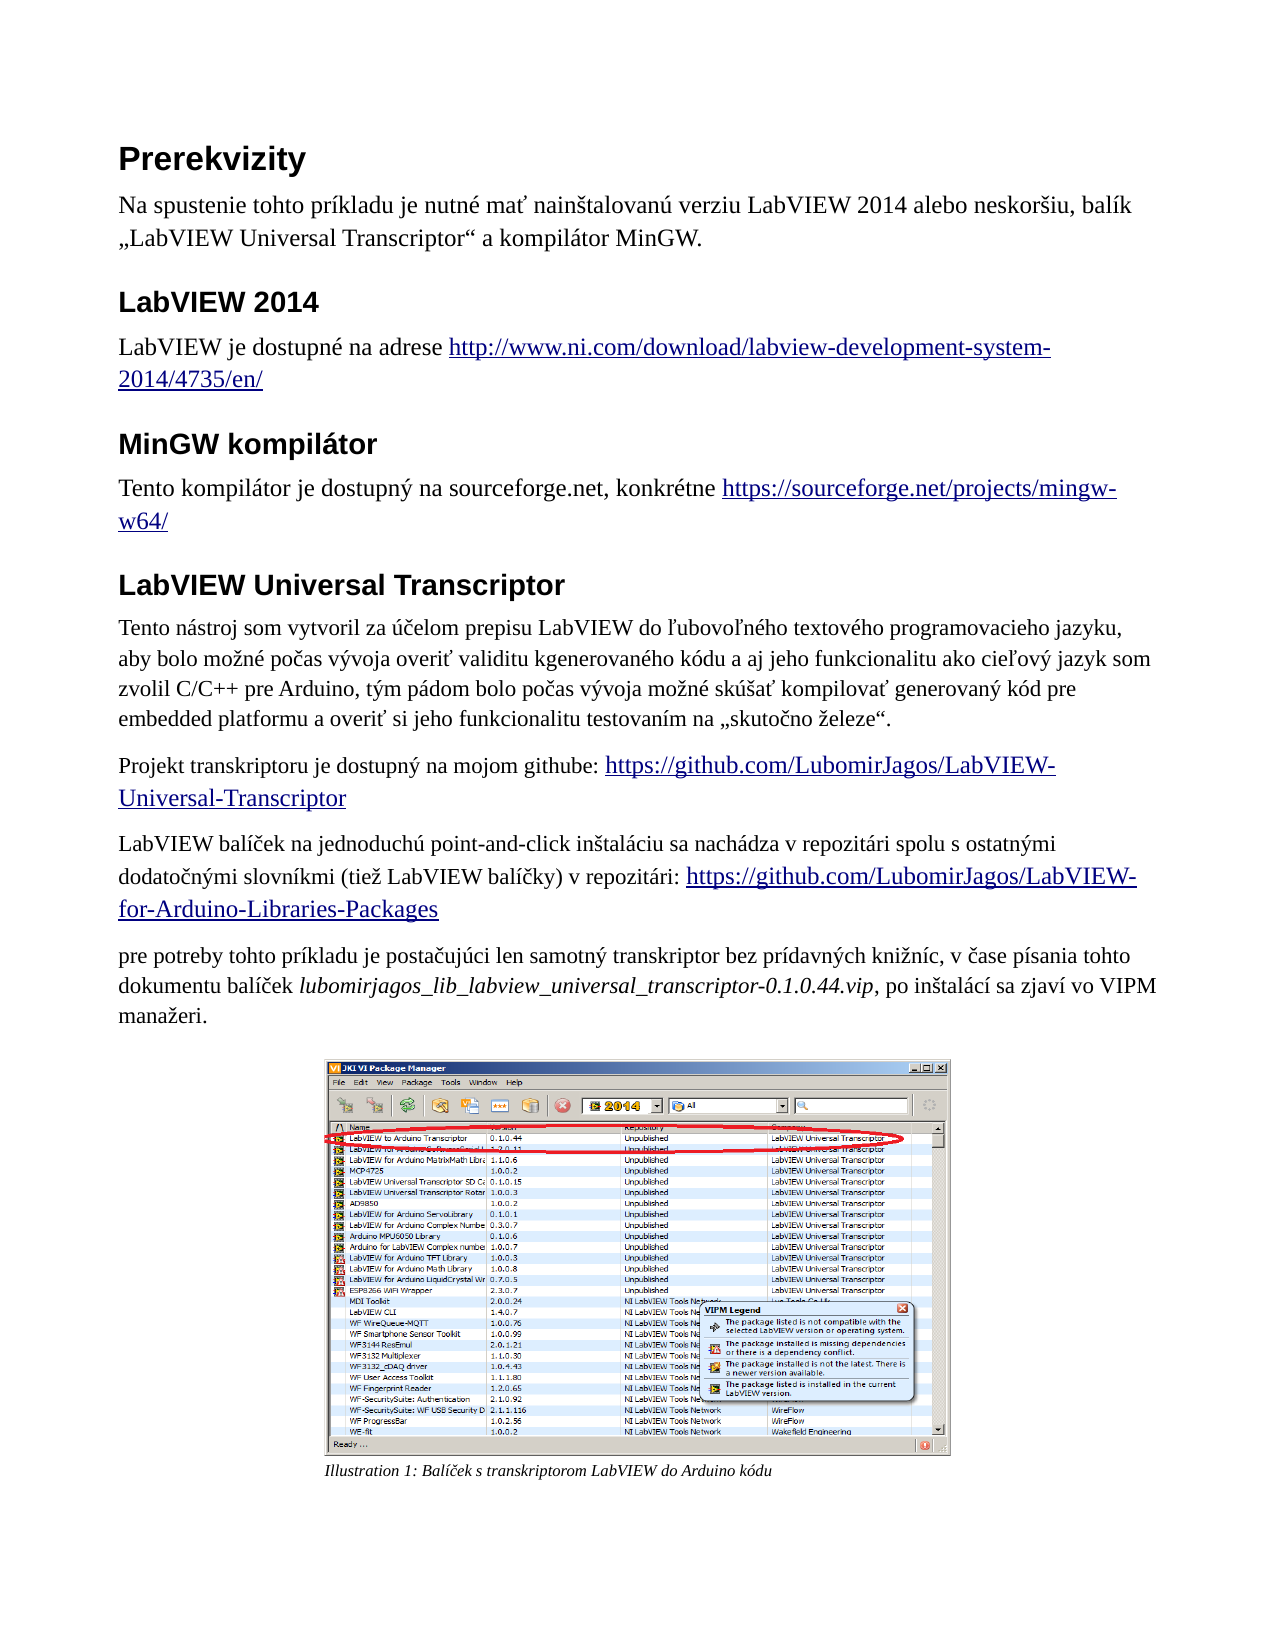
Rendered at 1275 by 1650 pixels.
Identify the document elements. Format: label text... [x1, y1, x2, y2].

text Tento nástroj som vytvoril za účelom prepisu LabVIEW do ľubovoľného textového programovacieho jazyku, aby bolo možné počas vývoja overiť validitu kgenerovaného kódu a aj jeho funkcionalitu ako cieľový jazyk som zvolil C/C++ pre Arduino, tým pádom bolo počas vývoja možné skúšať kompilovať generovaný kód pre embedded platformu a overiť si jeho funkcionalitu testovaním na „skutočno železe“. [118, 614, 1157, 731]
picture [324, 1059, 951, 1456]
subtitle LabVIEW Universal Transcriptor [118, 568, 1157, 602]
text Na spustenie tohto príkladu je nutné mať nainštalovanú verziu LabVIEW 2014 alebo neskoršiu, balík „LabVIEW Universal Transcriptor“ a kompilátor MinGW. [118, 190, 1157, 252]
text pre potreby tohto príkladu je postačujúci len samotný transkriptor bez prídavných knižníc, v čase písania tohto dokumentu balíček lubomirjagos_lib_labview_universal_transcriptor-0.1.0.44.vip, po inštalácí sa zjaví vo VIPM manažeri. [118, 942, 1157, 1028]
subtitle LabVIEW 2014 [118, 285, 1157, 319]
subtitle Prerekvizity [118, 139, 1157, 178]
text Illustration 1: Balíček s transkriptorom LabVIEW do Arduino kódu [324, 1456, 951, 1480]
text Tento kompilátor je dostupný na sourceforge.net, konkrétne https://sourceforge.net/projects/mingw-w64/ [118, 473, 1157, 535]
text LabVIEW balíček na jednoduchú point-and-click inštaláciu sa nachádza v repozitári spolu s ostatnými dodatočnými slovníkmi (tiež LabVIEW balíčky) v repozitári: https://github.com/LubomirJagos/LabVIEW-for-Arduino-Libraries-Packages [118, 831, 1157, 923]
text LabVIEW je dostupné na adrese http://www.ni.com/download/labview-development-system-2014/4735/en/ [118, 332, 1157, 393]
text Projekt transkriptoru je dostupný na mojom githube: https://github.com/LubomirJagos/LabVIEW-Universal-Transcriptor [118, 750, 1157, 812]
subtitle MinGW kompilátor [118, 427, 1157, 461]
